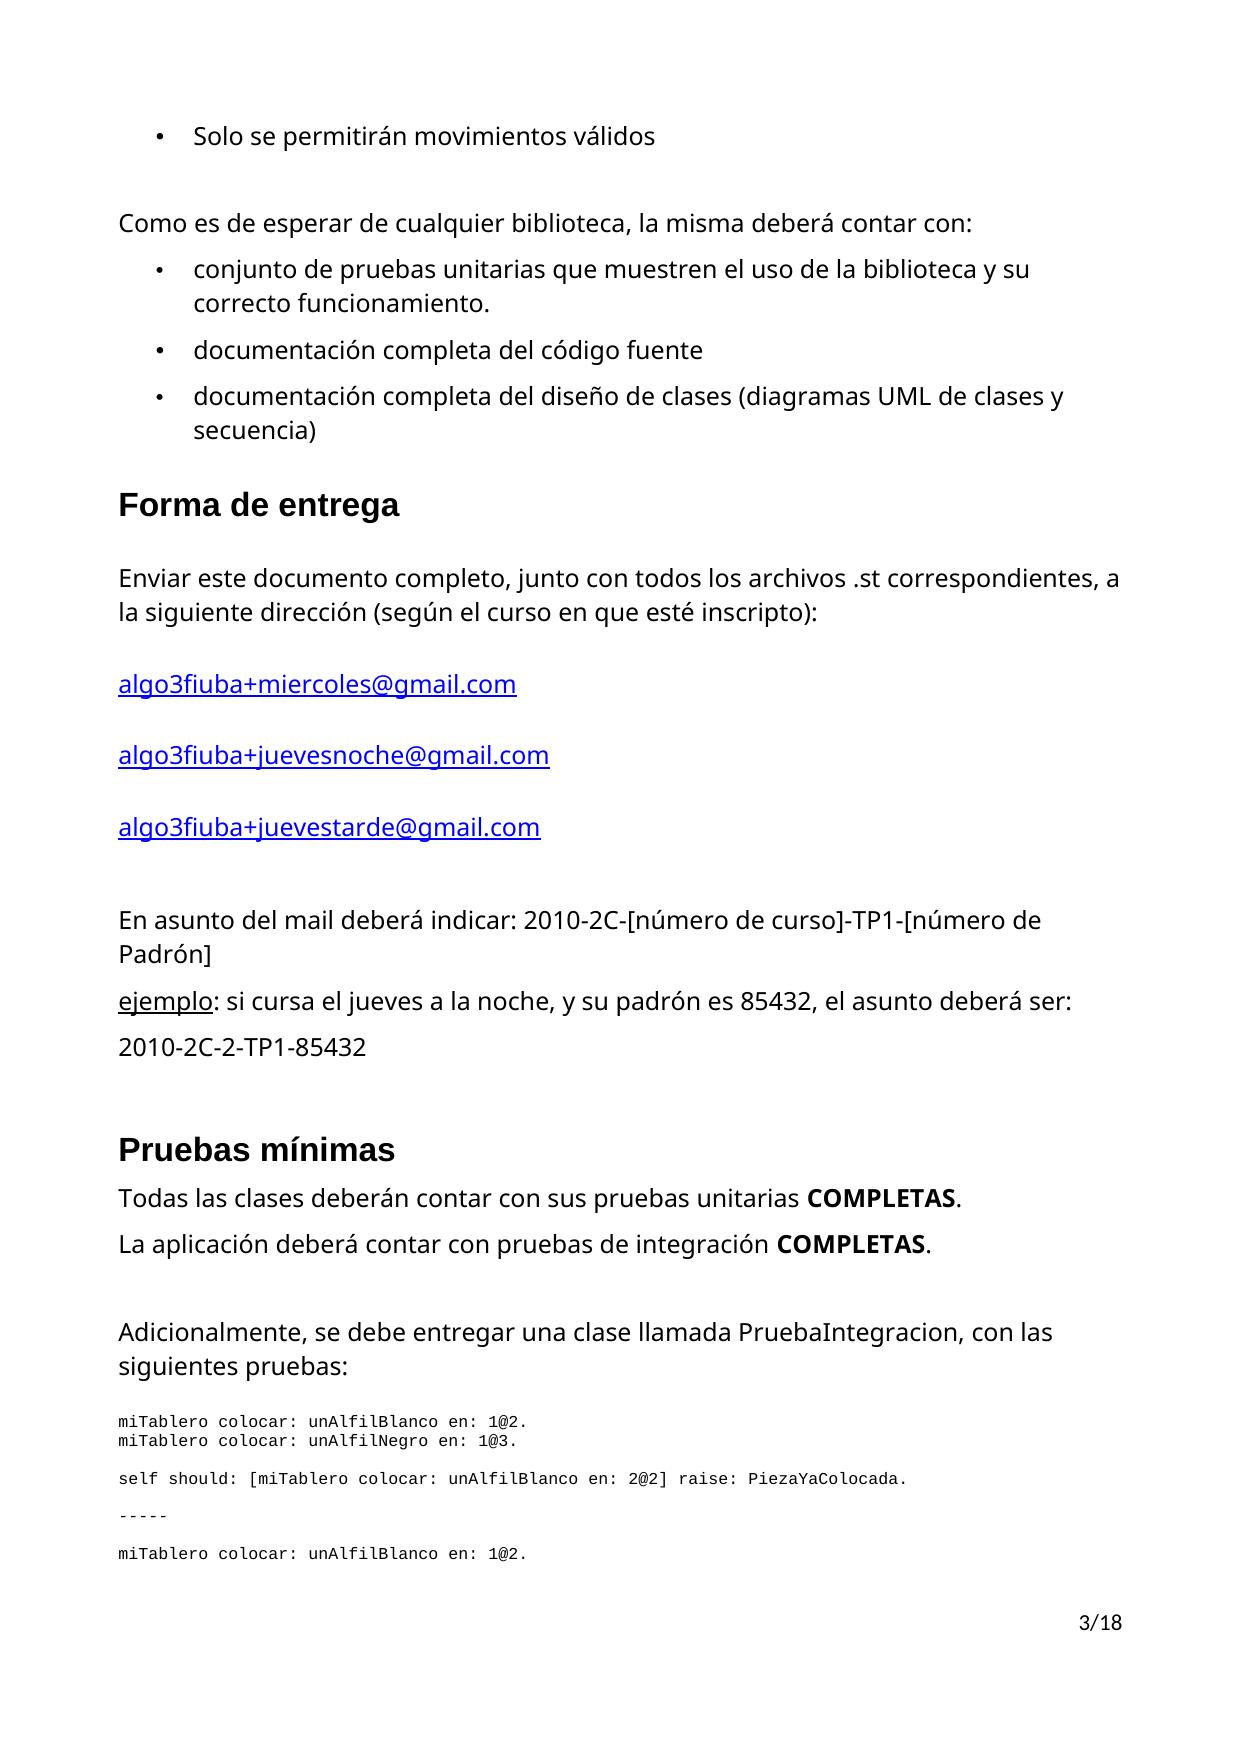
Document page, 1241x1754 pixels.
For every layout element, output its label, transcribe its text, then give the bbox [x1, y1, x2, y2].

text Adicionalmente, se debe entregar una clase llamada PruebaIntegracion, con las siguientes pruebas: [118, 1314, 1122, 1382]
list Solo se permitirán movimientos válidos [156, 118, 1122, 152]
text Todas las clases deberán contar con sus pruebas unitarias COMPLETAS. [118, 1181, 1122, 1214]
text algo3fiuba+juevesnoche@gmail.com [118, 738, 1122, 772]
text miTablero colocar: unAlfilBlanco en: 1@2. [118, 1414, 1122, 1432]
list documentación completa del código fuente [156, 332, 1122, 366]
text miTablero colocar: unAlfilBlanco en: 1@2. [118, 1546, 1122, 1564]
text algo3fiuba+juevestarde@gmail.com [118, 809, 1122, 843]
text Como es de esperar de cualquier biblioteca, la misma deberá contar con: [118, 205, 1122, 239]
list conjunto de pruebas unitarias que muestren el uso de la biblioteca y su correcto funcionamiento. [156, 252, 1122, 320]
text ----- [118, 1508, 1122, 1527]
text algo3fiuba+miercoles@gmail.com [118, 666, 1122, 700]
text La aplicación deberá contar con pruebas de integración COMPLETAS. [118, 1227, 1122, 1261]
text miTablero colocar: unAlfilNegro en: 1@3. [118, 1432, 1122, 1451]
subtitle Forma de entrega [118, 484, 1122, 523]
text Enviar este documento completo, junto con todos los archivos .st correspondientes, a la siguiente dirección (según el curso en que esté inscripto): [118, 561, 1122, 629]
text 2010-2C-2-TP1-85432 [118, 1030, 1122, 1064]
subtitle Pruebas mínimas [118, 1129, 1122, 1168]
text En asunto del mail deberá indicar: 2010-2C-[número de curso]-TP1-[número de Padrón] [118, 903, 1122, 971]
text ejemplo: si cursa el jueves a la noche, y su padrón es 85432, el asunto deberá ser: [118, 983, 1122, 1017]
text self should: [miTablero colocar: unAlfilBlanco en: 2@2] raise: PiezaYaColocada. [118, 1470, 1122, 1508]
list documentación completa del diseño de clases (diagramas UML de clases y secuencia) [156, 379, 1122, 447]
